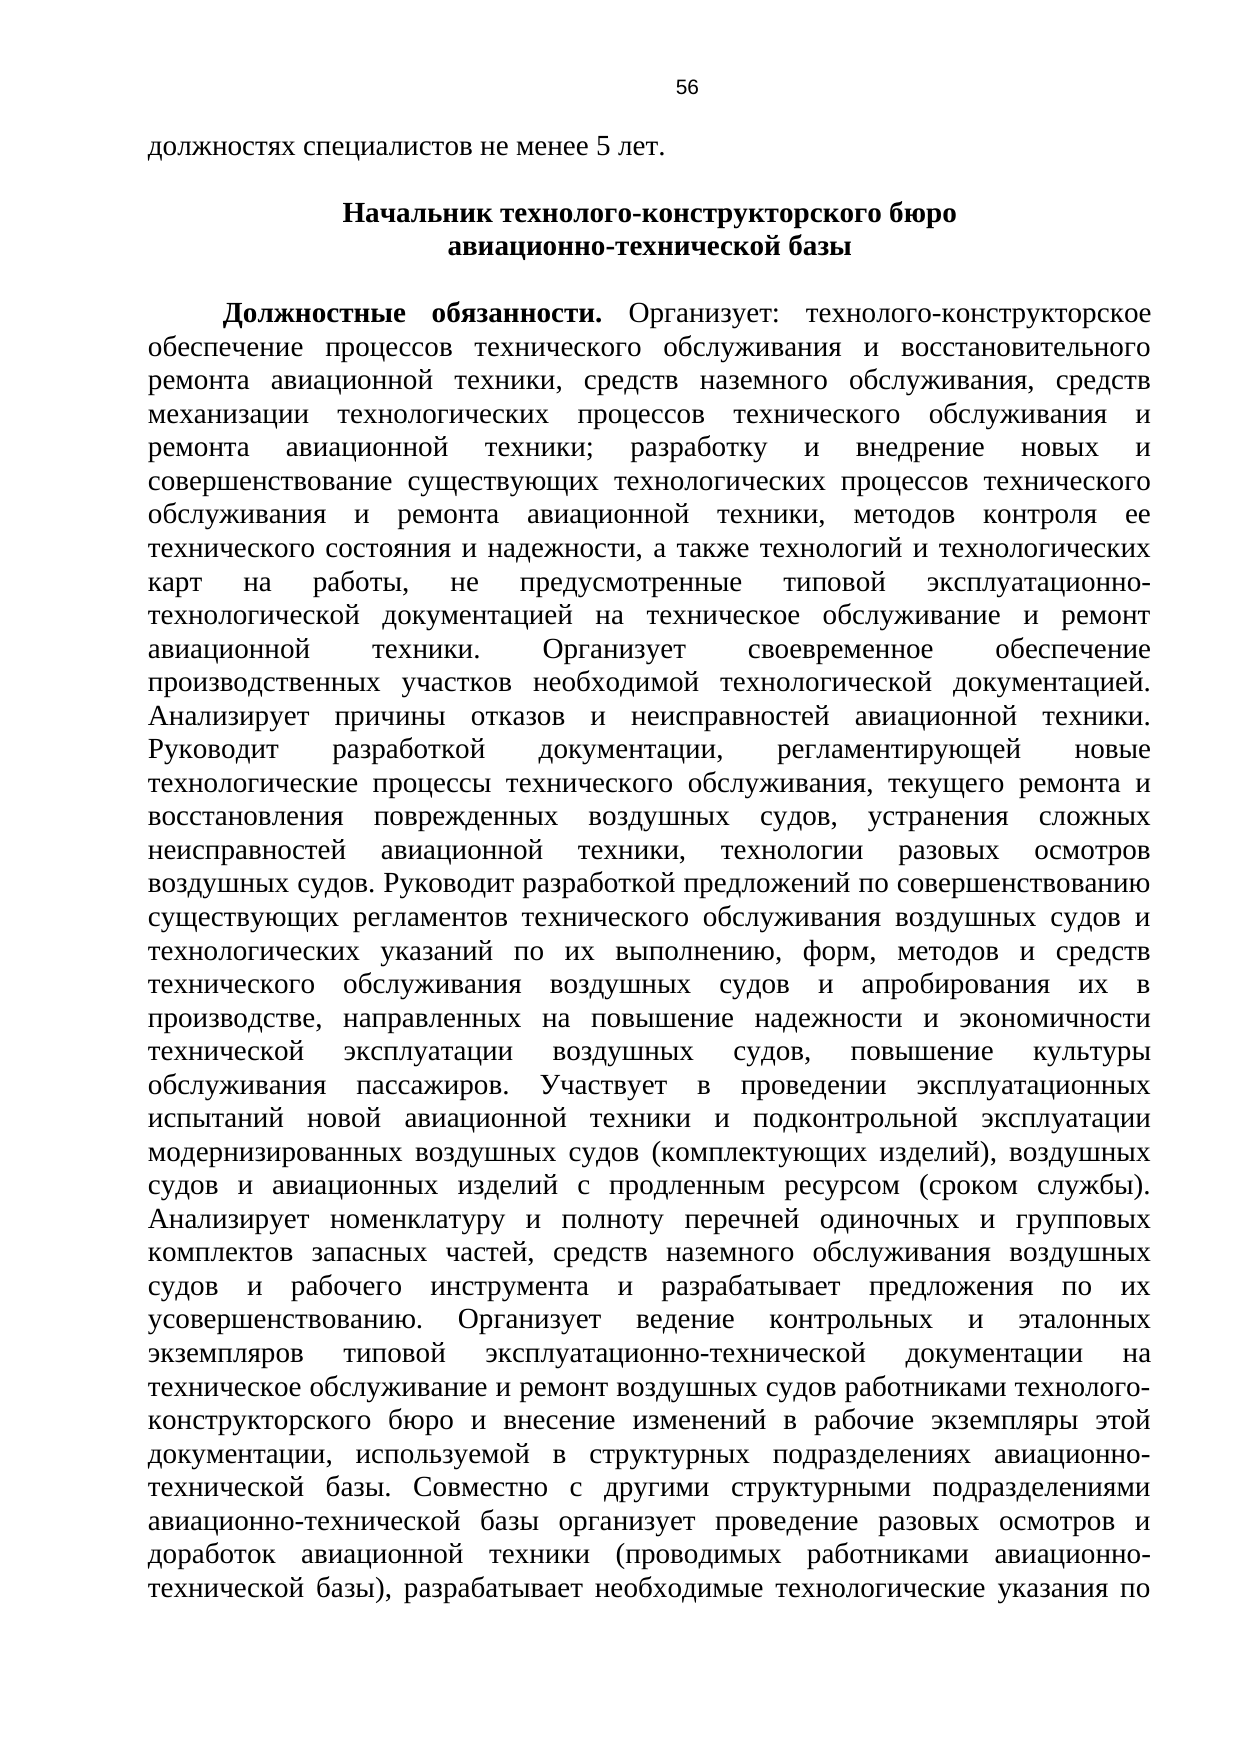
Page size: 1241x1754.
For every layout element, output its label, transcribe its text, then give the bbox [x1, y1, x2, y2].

subtitle Начальник технолого-конструкторского бюро [148, 195, 1152, 228]
subtitle авиационно-технической базы [148, 228, 1152, 262]
text должностях специалистов не менее 5 лет. [148, 128, 1152, 161]
text Должностные обязанности. Организует: технолого-конструкторское обеспечение процессов технического обслуживания и восстановительного ремонта авиационной техники, средств наземного обслуживания, средств механизации технологических процессов технического обслуживания и ремонта авиационной техники; разработку и внедрение новых и совершенствование существующих технологических процессов технического обслуживания и ремонта авиационной техники, методов контроля ее технического состояния и надежности, а также технологий и технологических карт на работы, не предусмотренные типовой эксплуатационно-технологической документацией на техническое обслуживание и ремонт авиационной техники. Организует своевременное обеспечение производственных участков необходимой технологической документацией. Анализирует причины отказов и неисправностей авиационной техники. Руководит разработкой документации, регламентирующей новые технологические процессы технического обслуживания, текущего ремонта и восстановления поврежденных воздушных судов, устранения сложных неисправностей авиационной техники, технологии разовых осмотров воздушных судов. Руководит разработкой предложений по совершенствованию существующих регламентов технического обслуживания воздушных судов и технологических указаний по их выполнению, форм, методов и средств технического обслуживания воздушных судов и апробирования их в производстве, направленных на повышение надежности и экономичности технической эксплуатации воздушных судов, повышение культуры обслуживания пассажиров. Участвует в проведении эксплуатационных испытаний новой авиационной техники и подконтрольной эксплуатации модернизированных воздушных судов (комплектующих изделий), воздушных судов и авиационных изделий с продленным ресурсом (сроком службы). Анализирует номенклатуру и полноту перечней одиночных и групповых комплектов запасных частей, средств наземного обслуживания воздушных судов и рабочего инструмента и разрабатывает предложения по их усовершенствованию. Организует ведение контрольных и эталонных экземпляров типовой эксплуатационно-технической документации на техническое обслуживание и ремонт воздушных судов работниками технолого-конструкторского бюро и внесение изменений в рабочие экземпляры этой документации, используемой в структурных подразделениях авиационно-технической базы. Совместно с другими структурными подразделениями авиационно-технической базы организует проведение разовых осмотров и доработок авиационной техники (проводимых работниками авиационно-технической базы), разрабатывает необходимые технологические указания по [148, 295, 1152, 1603]
